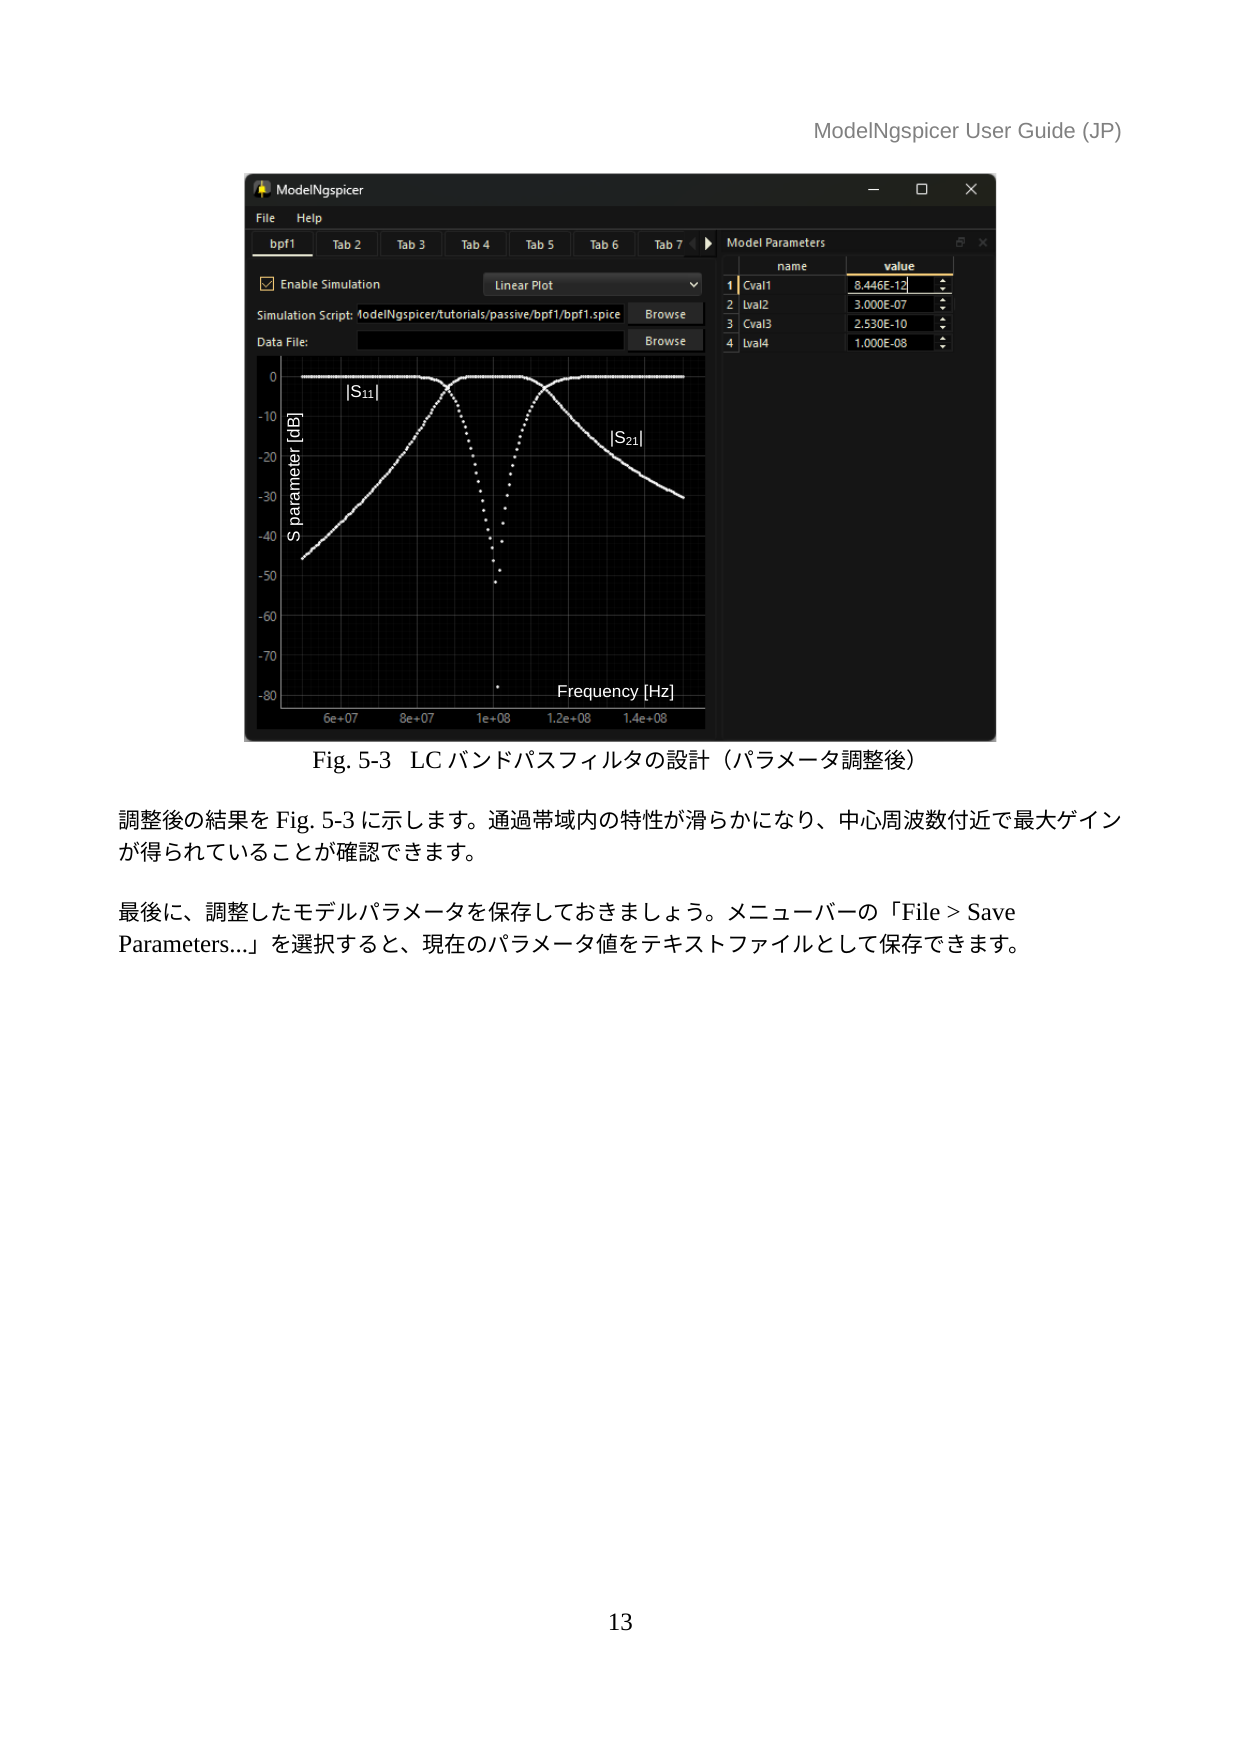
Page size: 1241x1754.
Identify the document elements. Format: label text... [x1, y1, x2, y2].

text 最後に、調整したモデルパラメータを保存しておきましょう。メニューバーの「File > Save Parameters...」を選択すると、現在のパラメータ値をテキストファイルとして保存できます。 [118, 895, 1122, 958]
text 調整後の結果をFig. 5-3に示します。通過帯域内の特性が滑らかになり、中心周波数付近で最大ゲインが得られていることが確認できます。 [118, 803, 1122, 866]
text Fig. 5-3 LCバンドパスフィルタの設計（パラメータ調整後） [118, 173, 1122, 774]
